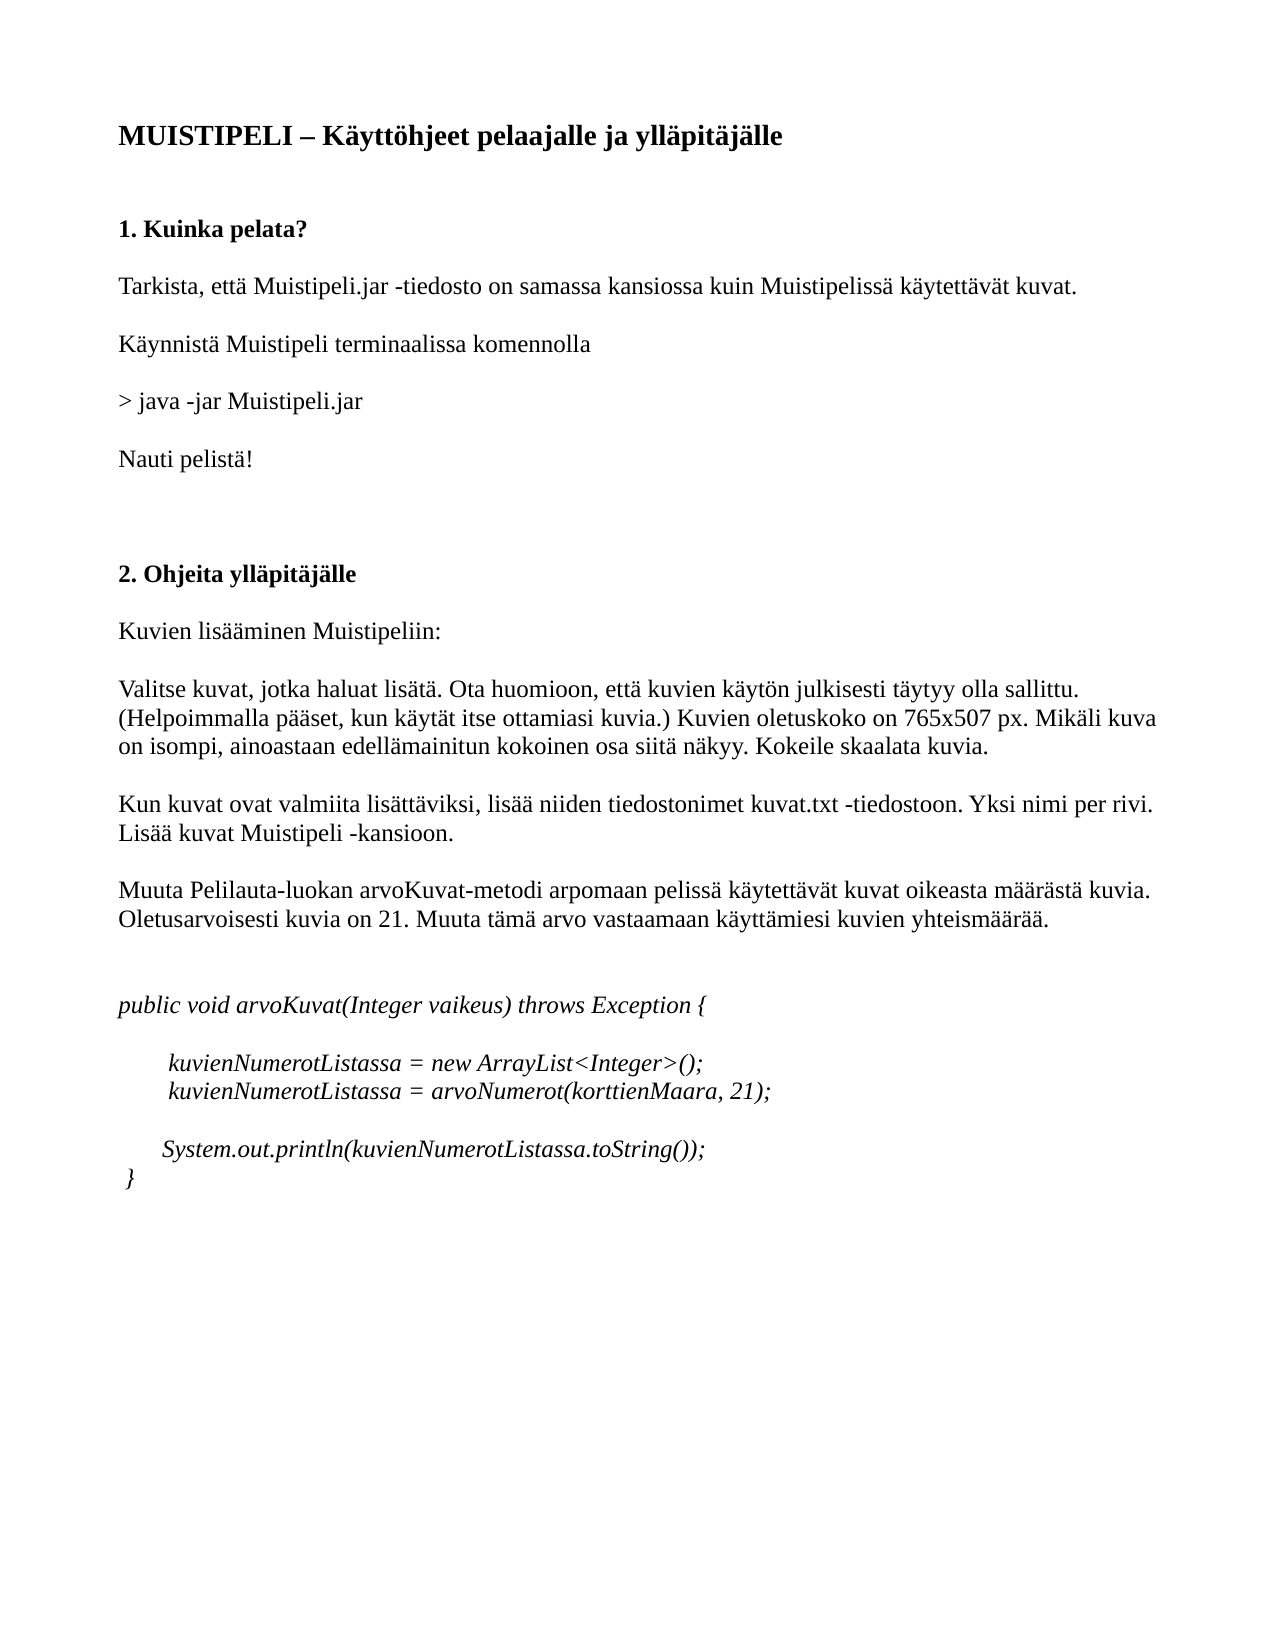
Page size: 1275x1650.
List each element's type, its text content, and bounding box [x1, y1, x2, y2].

text Nauti pelistä! [118, 444, 1157, 473]
text MUISTIPELI – Käyttöhjeet pelaajalle ja ylläpitäjälle [118, 118, 1157, 152]
text Kuvien lisääminen Muistipeliin: [118, 616, 1157, 645]
text > java -jar Muistipeli.jar [118, 386, 1157, 415]
text Valitse kuvat, jotka haluat lisätä. Ota huomioon, että kuvien käytön julkisesti täytyy olla sallittu. (Helpoimmalla pääset, kun käytät itse ottamiasi kuvia.) Kuvien oletuskoko on 765x507 px. Mikäli kuva on isompi, ainoastaan edellämainitun kokoinen osa siitä näkyy. Kokeile skaalata kuvia. [118, 674, 1157, 760]
text } [118, 1163, 1157, 1191]
text 2. Ohjeita ylläpitäjälle [118, 559, 1157, 588]
text Käynnistä Muistipeli terminaalissa komennolla [118, 329, 1157, 358]
text 1. Kuinka pelata? [118, 214, 1157, 243]
text Oletusarvoisesti kuvia on 21. Muuta tämä arvo vastaamaan käyttämiesi kuvien yhteismäärää. [118, 904, 1157, 933]
text Muuta Pelilauta-luokan arvoKuvat-metodi arpomaan pelissä käytettävät kuvat oikeasta määrästä kuvia. [118, 875, 1157, 904]
text System.out.println(kuvienNumerotListassa.toString()); [118, 1134, 1157, 1163]
text public void arvoKuvat(Integer vaikeus) throws Exception { [118, 990, 1157, 1019]
text Kun kuvat ovat valmiita lisättäviksi, lisää niiden tiedostonimet kuvat.txt -tiedostoon. Yksi nimi per rivi. Lisää kuvat Muistipeli -kansioon. [118, 789, 1157, 846]
text kuvienNumerotListassa = new ArrayList<Integer>(); [118, 1048, 1157, 1076]
text Tarkista, että Muistipeli.jar -tiedosto on samassa kansiossa kuin Muistipelissä käytettävät kuvat. [118, 271, 1157, 300]
text kuvienNumerotListassa = arvoNumerot(korttienMaara, 21); [118, 1076, 1157, 1105]
